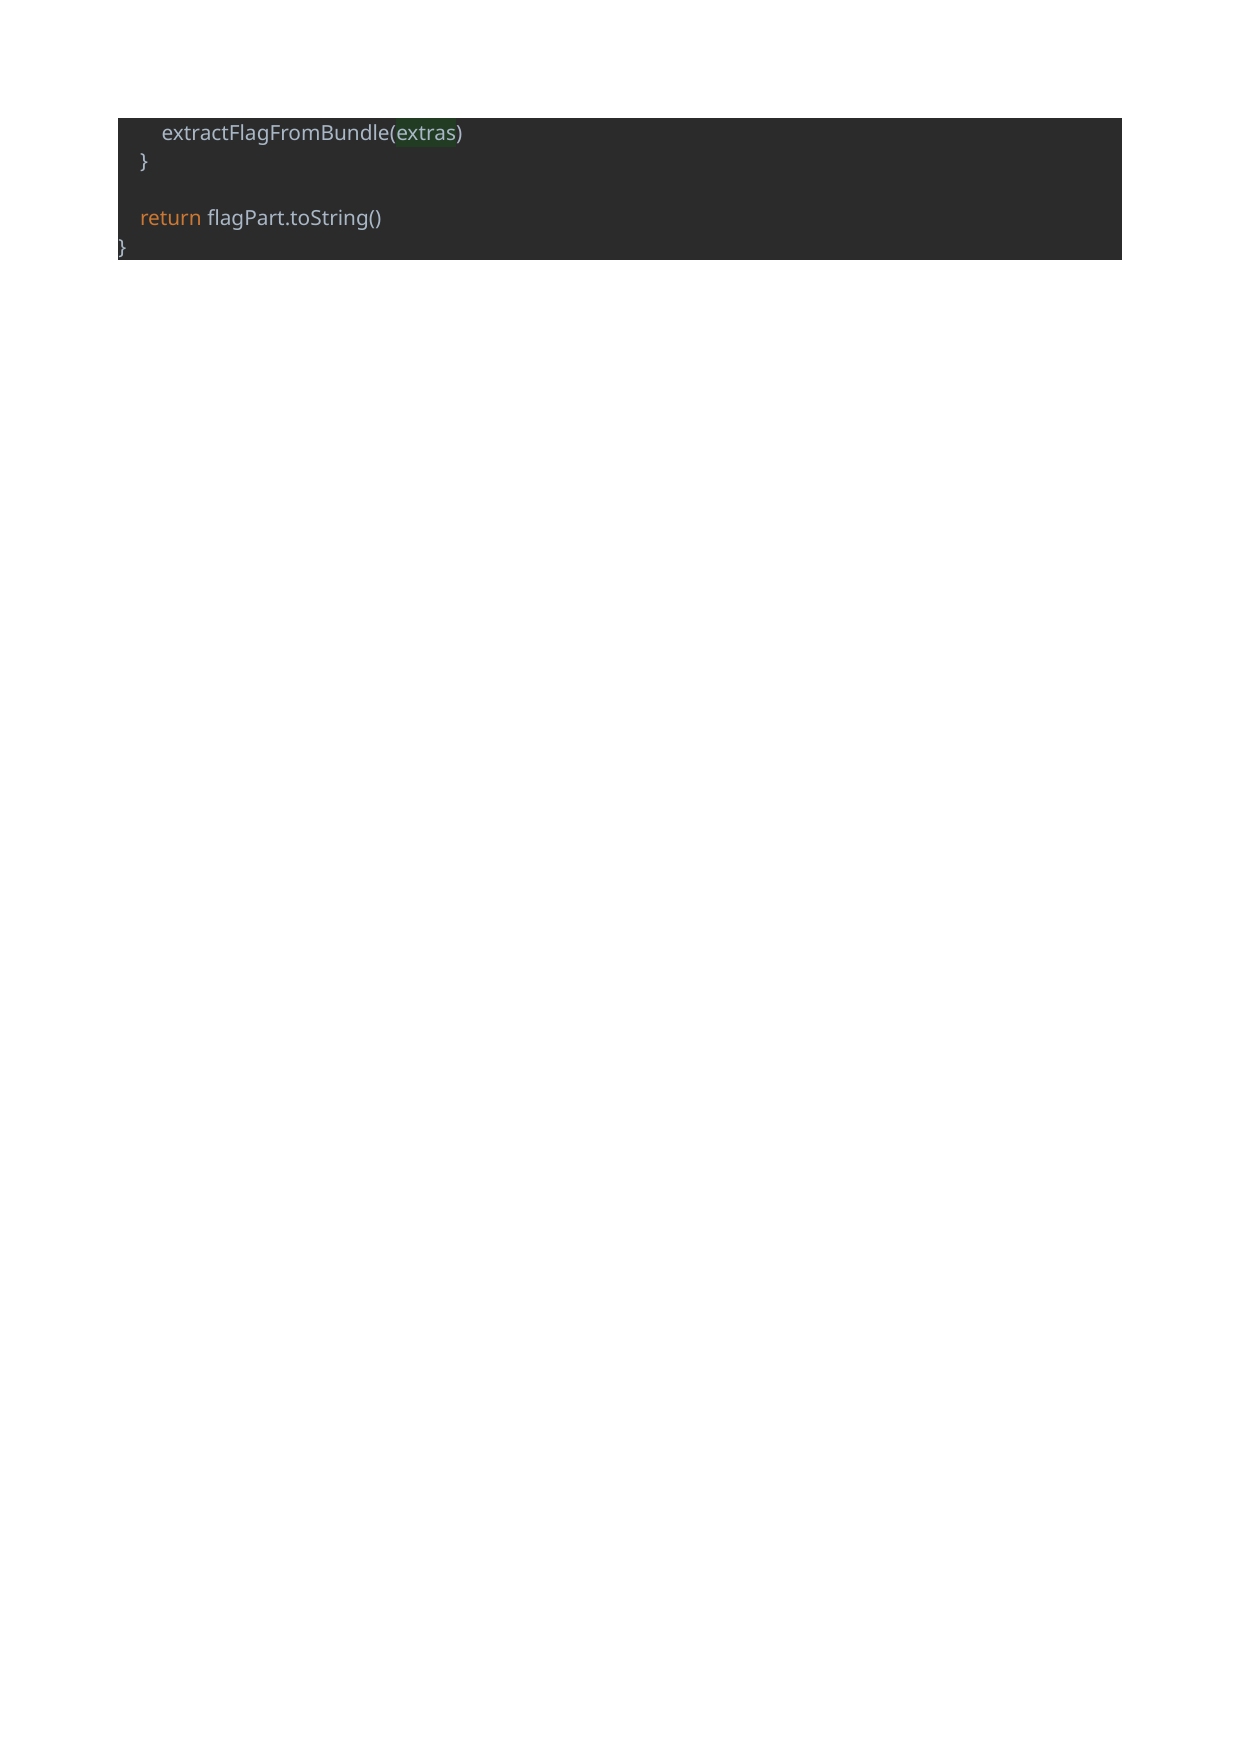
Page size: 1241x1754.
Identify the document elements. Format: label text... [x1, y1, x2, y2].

text extractFlagFromBundle(extras) } return flagPart.toString() } [118, 118, 1122, 260]
